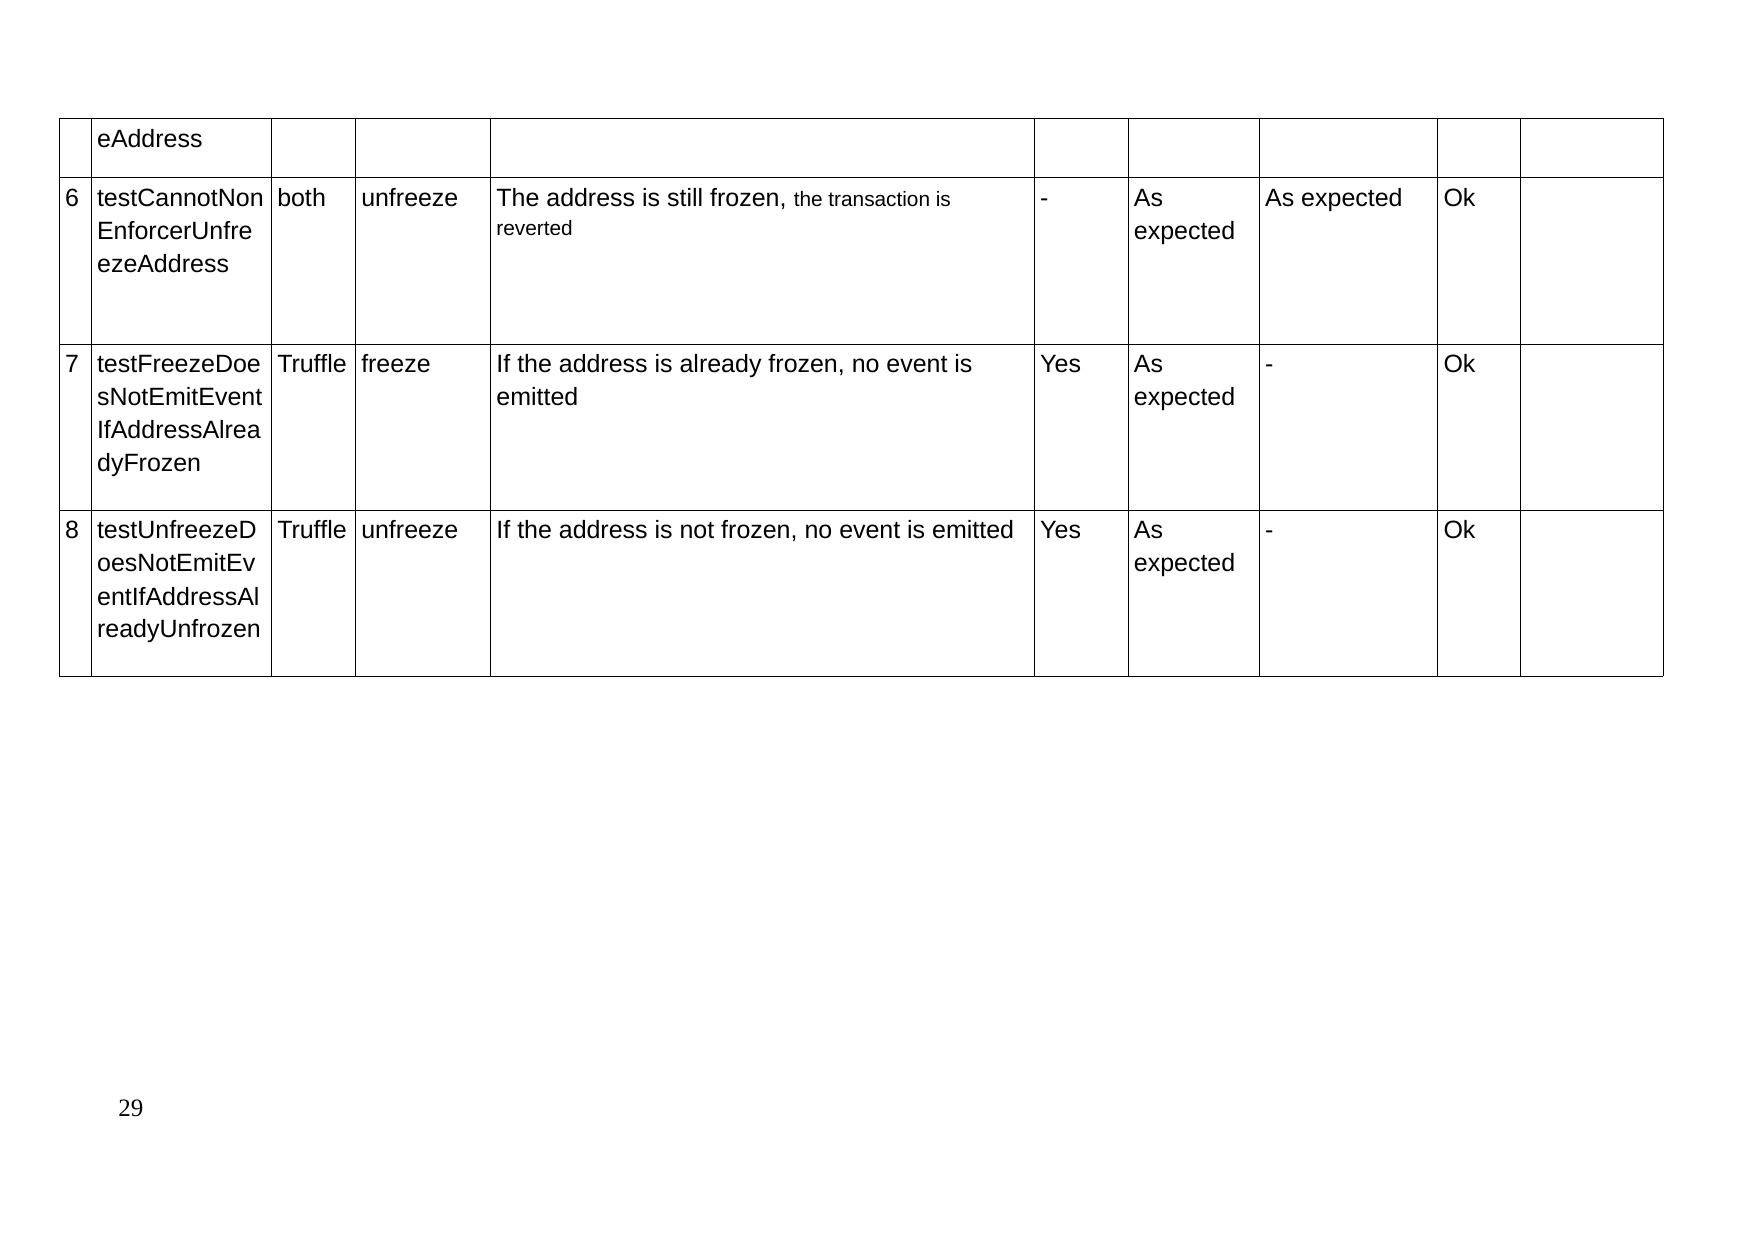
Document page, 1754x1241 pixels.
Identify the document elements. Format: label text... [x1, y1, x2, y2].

table_cell As expected [1129, 511, 1259, 676]
table_cell [60, 119, 91, 177]
table_cell [1521, 178, 1663, 343]
table_cell Ok [1438, 345, 1520, 509]
table_cell [491, 119, 1034, 177]
table_cell 7 [60, 345, 91, 509]
table_cell - [1035, 119, 1128, 177]
table_cell unfreeze [356, 178, 490, 343]
table_cell - [1035, 178, 1128, 343]
table_cell As expected [1129, 178, 1259, 343]
table_cell Ok [1438, 511, 1520, 676]
table_cell testUnfreezeDoesNotEmitEventIfAddressAlreadyUnfrozen [92, 511, 271, 676]
table_cell Yes [1035, 511, 1128, 676]
table_cell As expected [1129, 345, 1259, 509]
table_cell Truffle [272, 345, 355, 509]
table_cell If the address is already frozen, no event is emitted [491, 345, 1034, 509]
table_cell [1260, 119, 1437, 177]
table_cell unfreeze [356, 511, 490, 676]
table_cell 6 [60, 178, 91, 343]
table_cell - [1260, 345, 1437, 509]
table_cell freeze [356, 345, 490, 509]
table_cell [356, 119, 490, 177]
table_cell The address is still frozen, the transaction is reverted [491, 178, 1034, 343]
table_cell [1438, 119, 1520, 177]
table_cell [272, 119, 355, 177]
table_cell [1521, 511, 1663, 676]
table_cell Truffle [272, 511, 355, 676]
table_cell As expected [1260, 178, 1437, 343]
table_cell eAddress [92, 119, 271, 177]
table_cell both [272, 178, 355, 343]
table_cell Yes [1035, 345, 1128, 509]
table_cell [1521, 345, 1663, 509]
table_cell [1129, 119, 1259, 177]
table_cell - [1260, 511, 1437, 676]
table_cell If the address is not frozen, no event is emitted [491, 511, 1034, 676]
table_cell testFreezeDoesNotEmitEventIfAddressAlreadyFrozen [92, 345, 271, 509]
table_cell [1521, 119, 1663, 177]
table_cell 8 [60, 511, 91, 676]
table_cell Ok [1438, 178, 1520, 343]
table_cell testCannotNonEnforcerUnfreezeAddress [92, 178, 271, 343]
